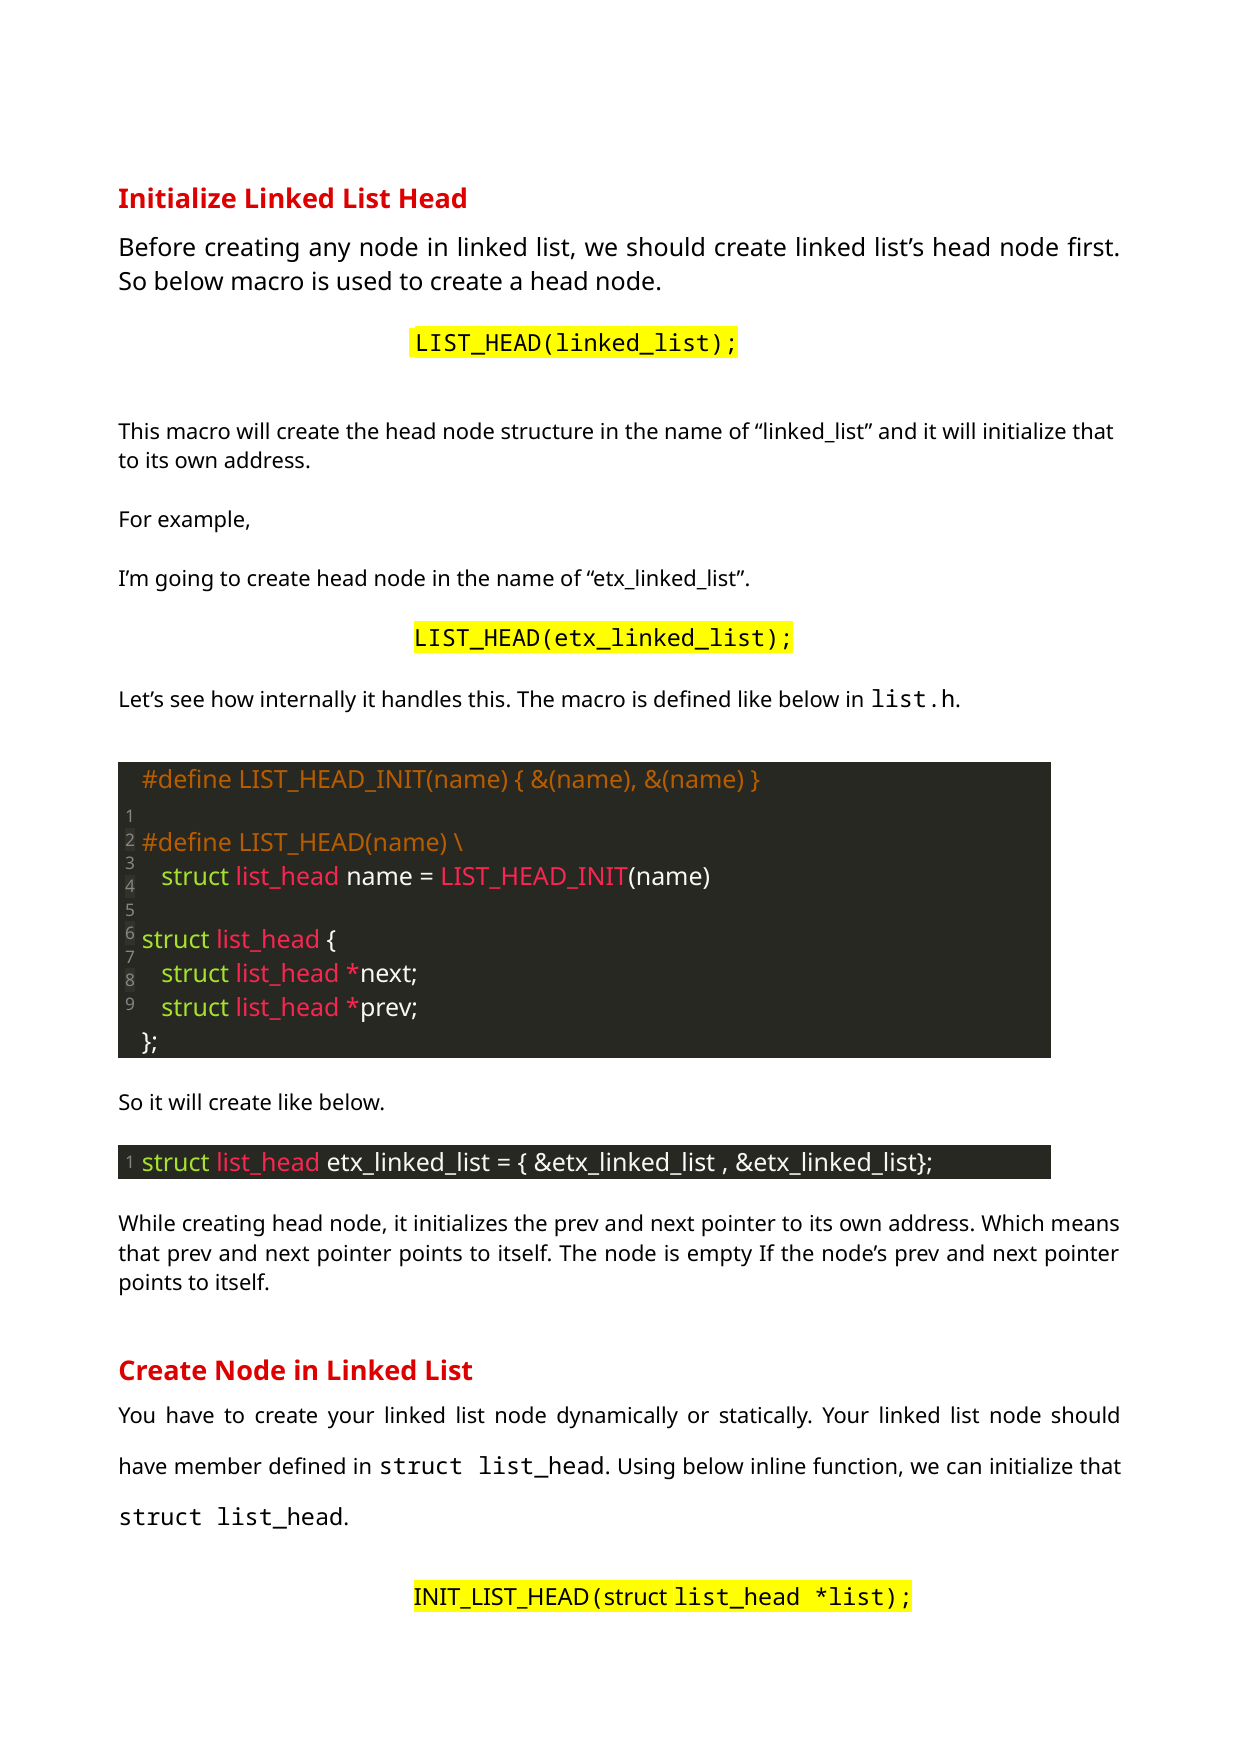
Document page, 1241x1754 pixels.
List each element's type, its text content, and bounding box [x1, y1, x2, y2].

text While creating head node, it initializes the prev and next pointer to its own address. Which means that prev and next pointer points to itself. The node is empty If the node’s prev and next pointer points to itself. [118, 1208, 1122, 1297]
text INIT_LIST_HEAD(struct list_head *list); [118, 1580, 1122, 1612]
table_header 1 [118, 1145, 142, 1179]
text For example, [118, 504, 1122, 534]
subtitle Create Node in Linked List [118, 1351, 1122, 1388]
table_header 1 2 3 4 5 6 7 8 9 [118, 762, 142, 1058]
table_header #define LIST_HEAD_INIT(name) { &(name), &(name) } #define LIST_HEAD(name) \ struct list_head name = LIST_HEAD_INIT(name) struct list_head { struct list_head *next; struct list_head *prev; }; [142, 893, 1051, 921]
table_header struct list_head etx_linked_list = { &etx_linked_list , &etx_linked_list}; [142, 1145, 1051, 1179]
text So it will create like below. [118, 1086, 1122, 1116]
text This macro will create the head node structure in the name of “linked_list” and it will initialize that to its own address. [118, 416, 1122, 475]
subtitle Initialize Linked List Head [118, 180, 1122, 217]
text Let’s see how internally it handles this. The macro is defined like below in list.h. [118, 682, 1122, 714]
table_header #define LIST_HEAD_INIT(name) { &(name), &(name) } #define LIST_HEAD(name) \ struct list_head name = LIST_HEAD_INIT(name) struct list_head { struct list_head *next; struct list_head *prev; }; [142, 1024, 1051, 1058]
text I’m going to create head node in the name of “etx_linked_list”. [118, 563, 1122, 592]
text Before creating any node in linked list, we should create linked list’s head node first. So below macro is used to create a head node. [118, 229, 1122, 297]
table_header #define LIST_HEAD_INIT(name) { &(name), &(name) } #define LIST_HEAD(name) \ struct list_head name = LIST_HEAD_INIT(name) struct list_head { struct list_head *next; struct list_head *prev; }; [142, 762, 1051, 796]
text LIST_HEAD(linked_list); [118, 326, 1122, 358]
text You have to create your linked list node dynamically or statically. Your linked list node should have member defined in struct list_head. Using below inline function, we can initialize that struct list_head. [118, 1400, 1122, 1532]
table_header #define LIST_HEAD_INIT(name) { &(name), &(name) } #define LIST_HEAD(name) \ struct list_head name = LIST_HEAD_INIT(name) struct list_head { struct list_head *next; struct list_head *prev; }; [142, 824, 1051, 859]
text LIST_HEAD(etx_linked_list); [118, 621, 1122, 653]
table_header #define LIST_HEAD_INIT(name) { &(name), &(name) } #define LIST_HEAD(name) \ struct list_head name = LIST_HEAD_INIT(name) struct list_head { struct list_head *next; struct list_head *prev; }; [142, 956, 1051, 990]
